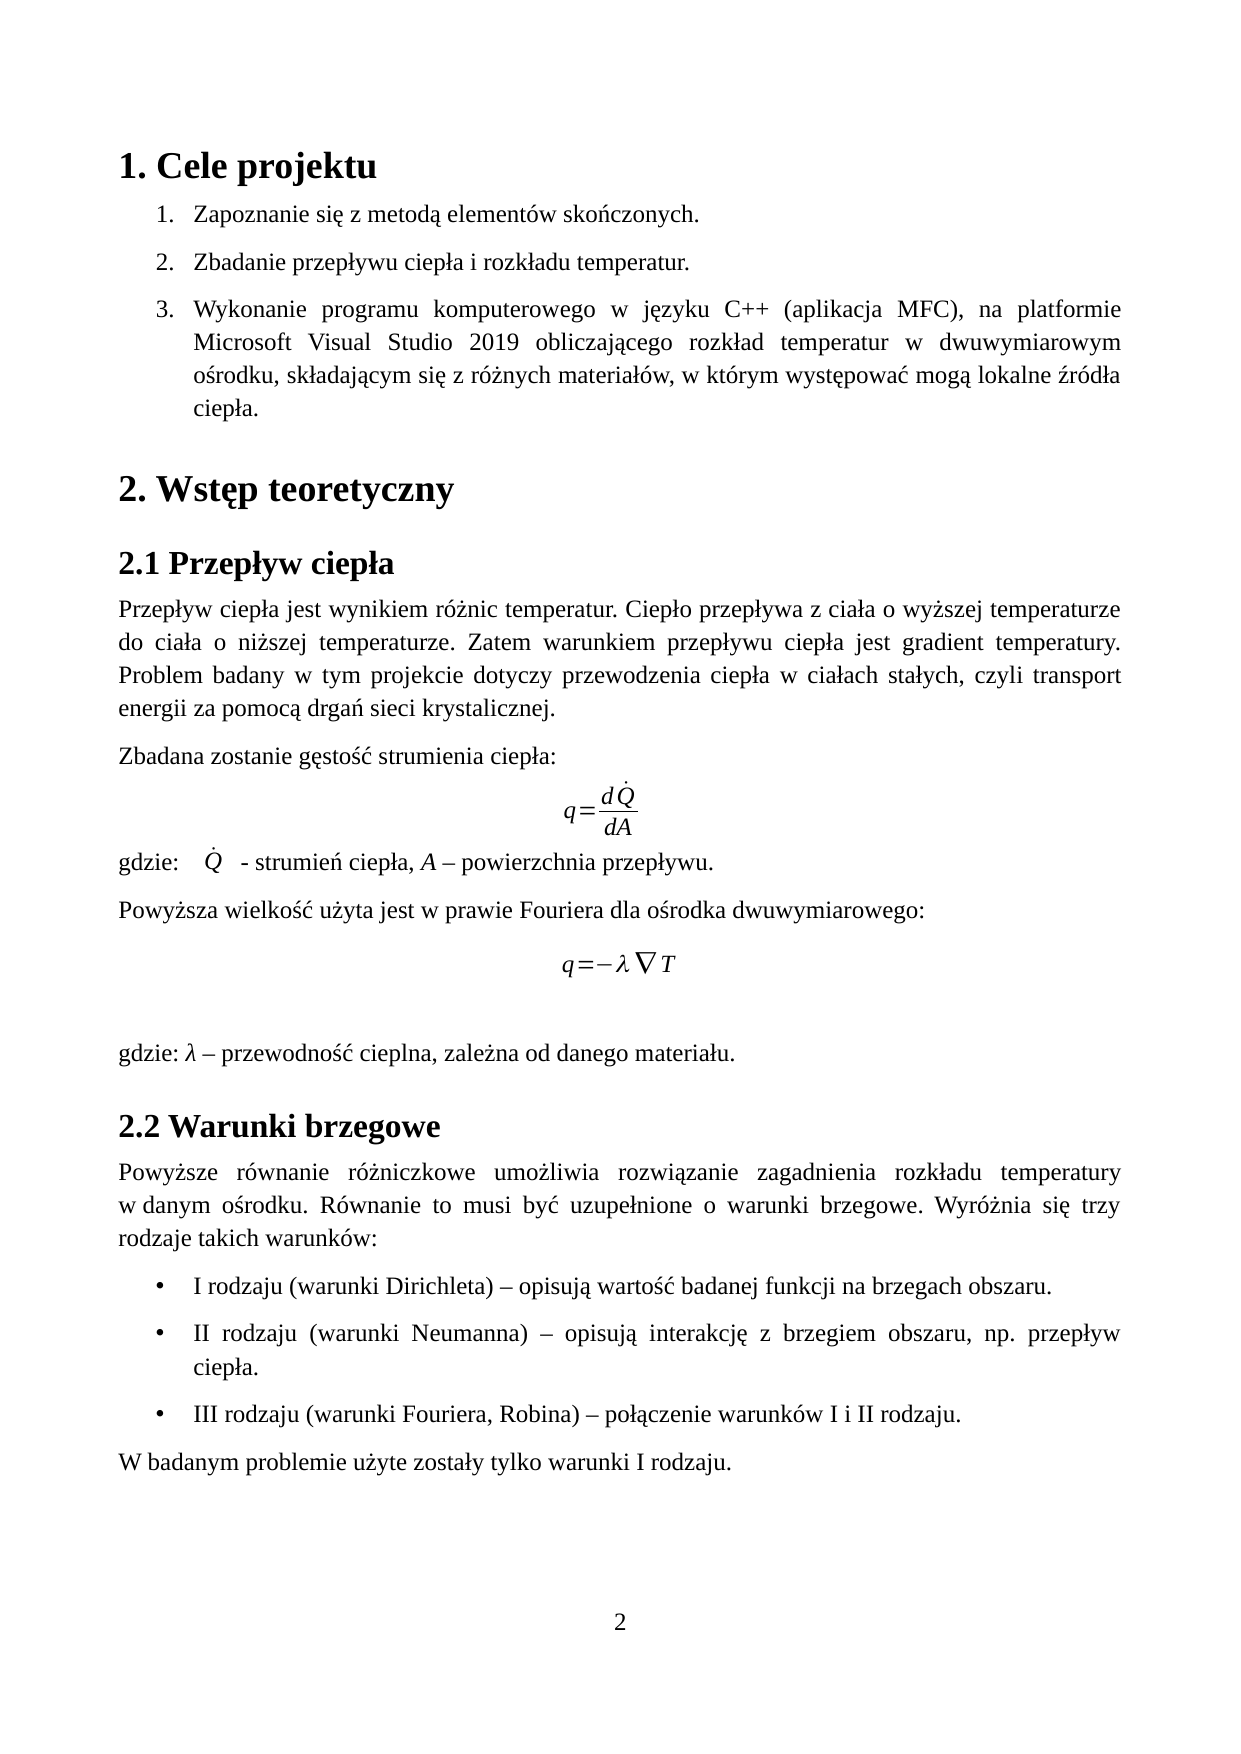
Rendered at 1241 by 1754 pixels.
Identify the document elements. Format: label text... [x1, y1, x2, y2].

text Przepływ ciepła jest wynikiem różnic temperatur. Ciepło przepływa z ciała o wyższej temperaturze do ciała o niższej temperaturze. Zatem warunkiem przepływu ciepła jest gradient temperatury. Problem badany w tym projekcie dotyczy przewodzenia ciepła w ciałach stałych, czyli transport energii za pomocą drgań sieci krystalicznej. [118, 594, 1122, 722]
list Zapoznanie się z metodą elementów skończonych. [156, 199, 1122, 228]
text Powyższa wielkość użyta jest w prawie Fouriera dla ośrodka dwuwymiarowego: [118, 895, 1122, 924]
list I rodzaju (warunki Dirichleta) – opisują wartość badanej funkcji na brzegach obszaru. [156, 1271, 1122, 1300]
subtitle 1. Cele projektu [118, 143, 1122, 187]
text gdzie: λ – przewodność cieplna, zależna od danego materiału. [118, 1038, 1122, 1066]
text Powyższe równanie różniczkowe umożliwia rozwiązanie zagadnienia rozkładu temperatury w danym ośrodku. Równanie to musi być uzupełnione o warunki brzegowe. Wyróżnia się trzy rodzaje takich warunków: [118, 1157, 1122, 1252]
subtitle 2.2 Warunki brzegowe [118, 1106, 1122, 1145]
subtitle 2. Wstęp teoretyczny [118, 466, 1122, 510]
list III rodzaju (warunki Fouriera, Robina) – połączenie warunków I i II rodzaju. [156, 1399, 1122, 1428]
list II rodzaju (warunki Neumanna) – opisują interakcję z brzegiem obszaru, np. przepływ ciepła. [156, 1318, 1122, 1380]
list Wykonanie programu komputerowego w języku C++ (aplikacja MFC), na platformie Microsoft Visual Studio 2019 obliczającego rozkład temperatur w dwuwymiarowym ośrodku, składającym się z różnych materiałów, w którym występować mogą lokalne źródła ciepła. [156, 294, 1122, 422]
subtitle 2.1 Przepływ ciepła [118, 543, 1122, 582]
text W badanym problemie użyte zostały tylko warunki I rodzaju. [118, 1447, 1122, 1476]
text gdzie: - strumień ciepła, A – powierzchnia przepływu. [118, 778, 1122, 876]
list Zbadanie przepływu ciepła i rozkładu temperatur. [156, 247, 1122, 276]
text Zbadana zostanie gęstość strumienia ciepła: [118, 741, 1122, 770]
